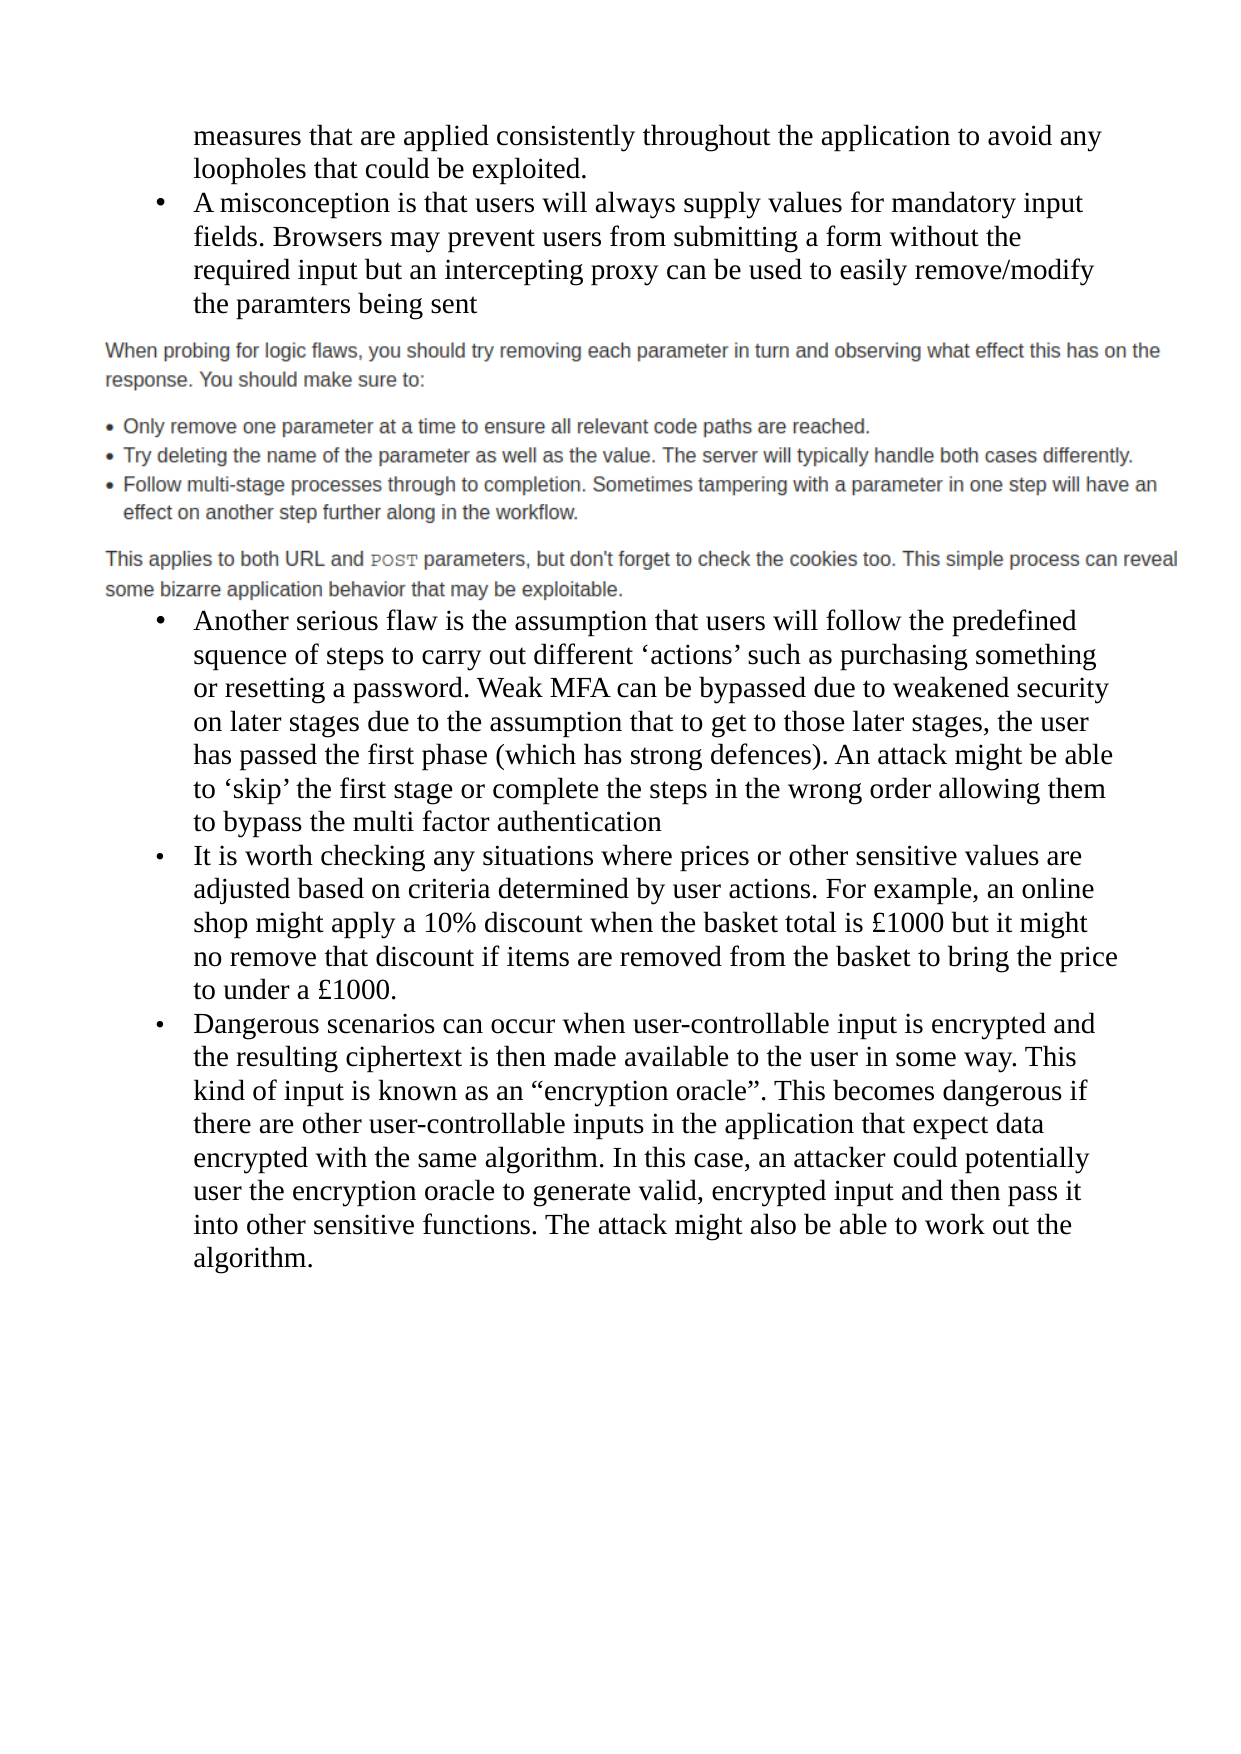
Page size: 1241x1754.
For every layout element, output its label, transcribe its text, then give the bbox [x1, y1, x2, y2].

list It is worth checking any situations where prices or other sensitive values are adjusted based on criteria determined by user actions. For example, an online shop might apply a 10% discount when the basket total is £1000 but it might no remove that discount if items are removed from the basket to bring the price to under a £1000. [156, 838, 1122, 1006]
picture [96, 335, 1187, 604]
list A misconception is that users will always supply values for mandatory input fields. Browsers may prevent users from submitting a form without the required input but an intercepting proxy can be used to easily remove/modify the paramters being sent [156, 185, 1122, 319]
list Dangerous scenarios can occur when user-controllable input is encrypted and the resulting ciphertext is then made available to the user in some way. This kind of input is known as an “encryption oracle”. This becomes dangerous if there are other user-controllable inputs in the application that expect data encrypted with the same algorithm. In this case, an attacker could potentially user the encryption oracle to generate valid, encrypted input and then pass it into other sensitive functions. The attack might also be able to work out the algorithm. [156, 1006, 1122, 1274]
list measures that are applied consistently throughout the application to avoid any loopholes that could be exploited. [156, 118, 1122, 185]
list Another serious flaw is the assumption that users will follow the predefined squence of steps to carry out different ‘actions’ such as purchasing something or resetting a password. Weak MFA can be bypassed due to weakened security on later stages due to the assumption that to get to those later stages, the user has passed the first phase (which has strong defences). An attack might be able to ‘skip’ the first stage or complete the steps in the wrong order allowing them to bypass the multi factor authentication [156, 604, 1122, 838]
list [156, 319, 1122, 335]
